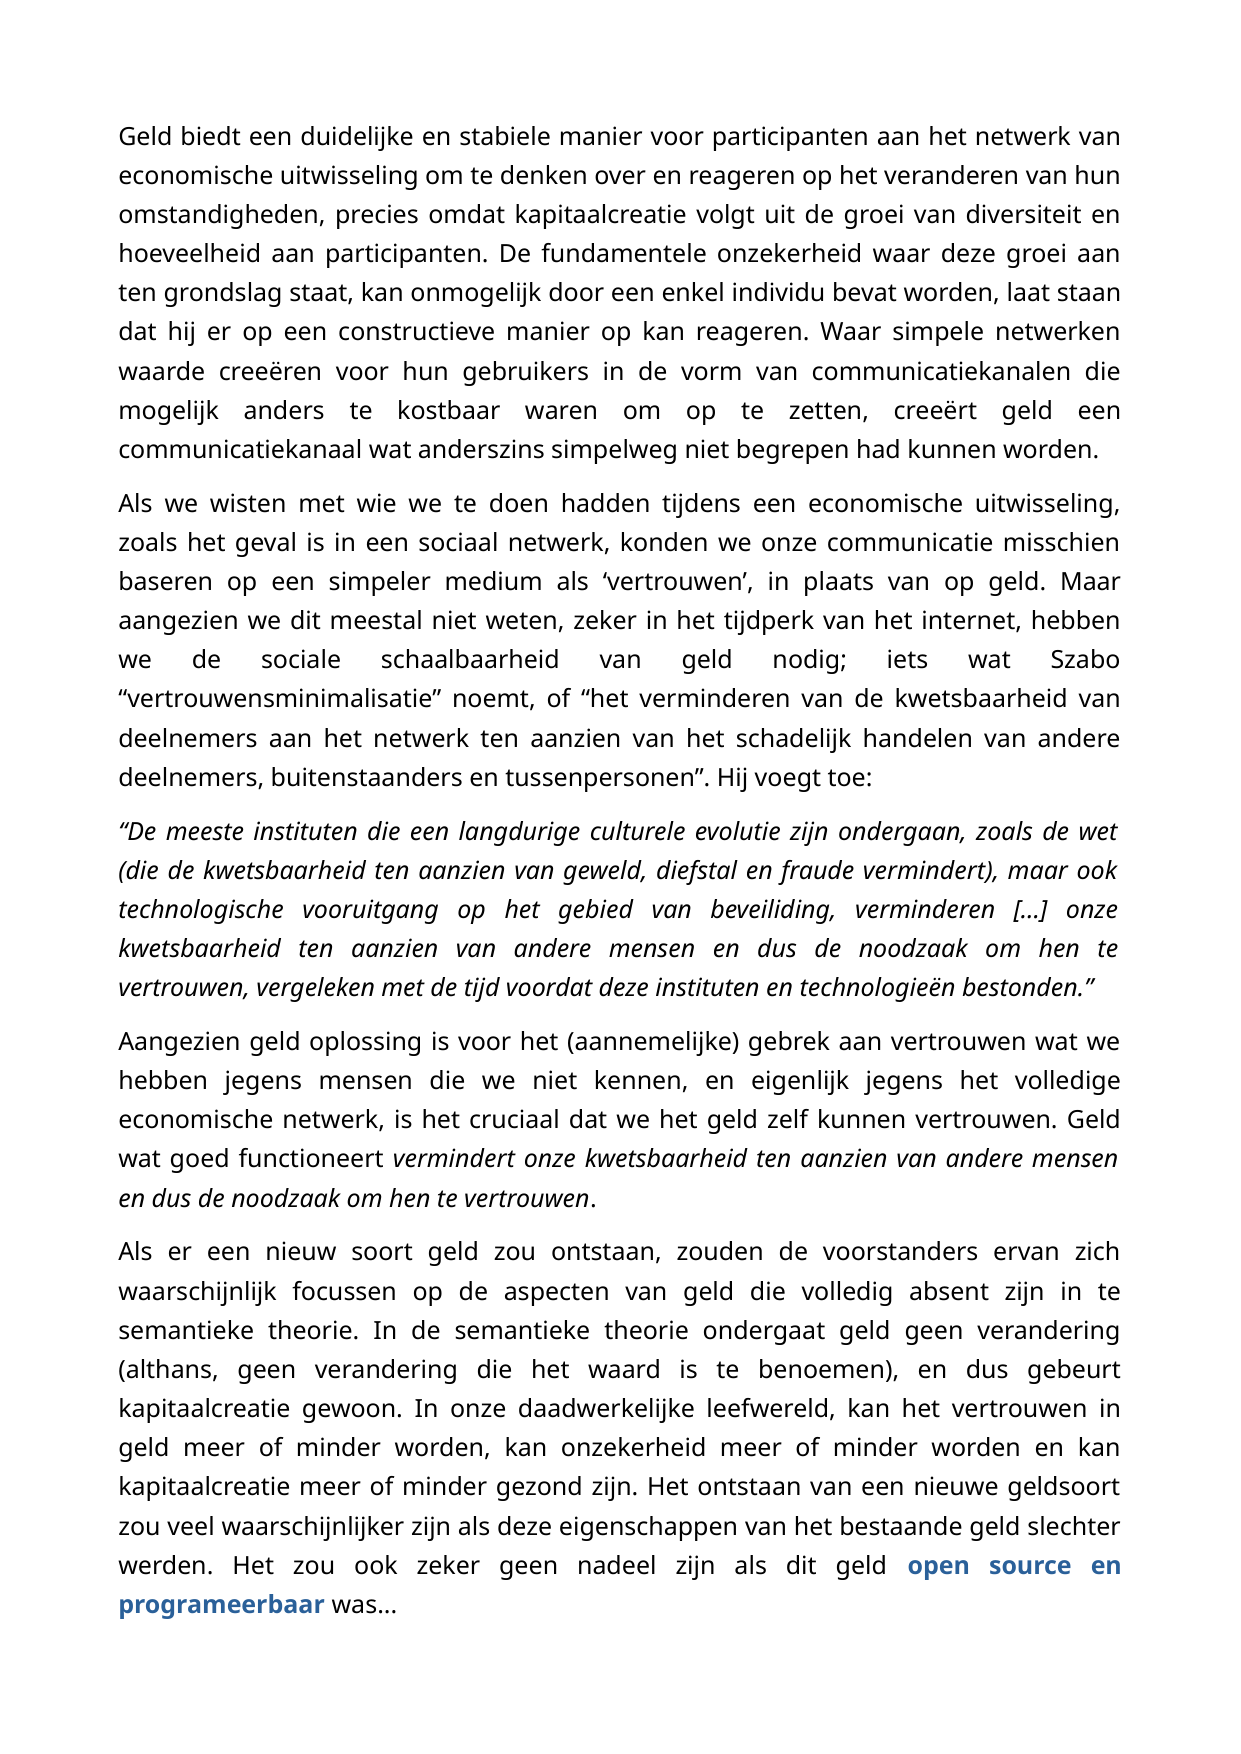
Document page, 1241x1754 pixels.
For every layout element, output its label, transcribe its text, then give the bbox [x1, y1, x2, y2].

text “De meeste instituten die een langdurige culturele evolutie zijn ondergaan, zoals de wet (die de kwetsbaarheid ten aanzien van geweld, diefstal en fraude vermindert), maar ook technologische vooruitgang op het gebied van beveiliding, verminderen […] onze kwetsbaarheid ten aanzien van andere mensen en dus de noodzaak om hen te vertrouwen, vergeleken met de tijd voordat deze instituten en technologieën bestonden.” [118, 813, 1122, 1004]
text Als we wisten met wie we te doen hadden tijdens een economische uitwisseling, zoals het geval is in een sociaal netwerk, konden we onze communicatie misschien baseren op een simpeler medium als ‘vertrouwen’, in plaats van op geld. Maar aangezien we dit meestal niet weten, zeker in het tijdperk van het internet, hebben we de sociale schaalbaarheid van geld nodig; iets wat Szabo “vertrouwensminimalisatie” noemt, of “het verminderen van de kwetsbaarheid van deelnemers aan het netwerk ten aanzien van het schadelijk handelen van andere deelnemers, buitenstaanders en tussenpersonen”. Hij voegt toe: [118, 485, 1122, 793]
text Geld biedt een duidelijke en stabiele manier voor participanten aan het netwerk van economische uitwisseling om te denken over en reageren op het veranderen van hun omstandigheden, precies omdat kapitaalcreatie volgt uit de groei van diversiteit en hoeveelheid aan participanten. De fundamentele onzekerheid waar deze groei aan ten grondslag staat, kan onmogelijk door een enkel individu bevat worden, laat staan dat hij er op een constructieve manier op kan reageren. Waar simpele netwerken waarde creeëren voor hun gebruikers in de vorm van communicatiekanalen die mogelijk anders te kostbaar waren om op te zetten, creeërt geld een communicatiekanaal wat anderszins simpelweg niet begrepen had kunnen worden. [118, 118, 1122, 466]
text Aangezien geld oplossing is voor het (aannemelijke) gebrek aan vertrouwen wat we hebben jegens mensen die we niet kennen, en eigenlijk jegens het volledige economische netwerk, is het cruciaal dat we het geld zelf kunnen vertrouwen. Geld wat goed functioneert vermindert onze kwetsbaarheid ten aanzien van andere mensen en dus de noodzaak om hen te vertrouwen. [118, 1023, 1122, 1214]
text Als er een nieuw soort geld zou ontstaan, zouden de voorstanders ervan zich waarschijnlijk focussen op de aspecten van geld die volledig absent zijn in te semantieke theorie. In de semantieke theorie ondergaat geld geen verandering (althans, geen verandering die het waard is te benoemen), en dus gebeurt kapitaalcreatie gewoon. In onze daadwerkelijke leefwereld, kan het vertrouwen in geld meer of minder worden, kan onzekerheid meer of minder worden en kan kapitaalcreatie meer of minder gezond zijn. Het ontstaan van een nieuwe geldsoort zou veel waarschijnlijker zijn als deze eigenschappen van het bestaande geld slechter werden. Het zou ook zeker geen nadeel zijn als dit geld open source en programeerbaar was... [118, 1234, 1122, 1621]
